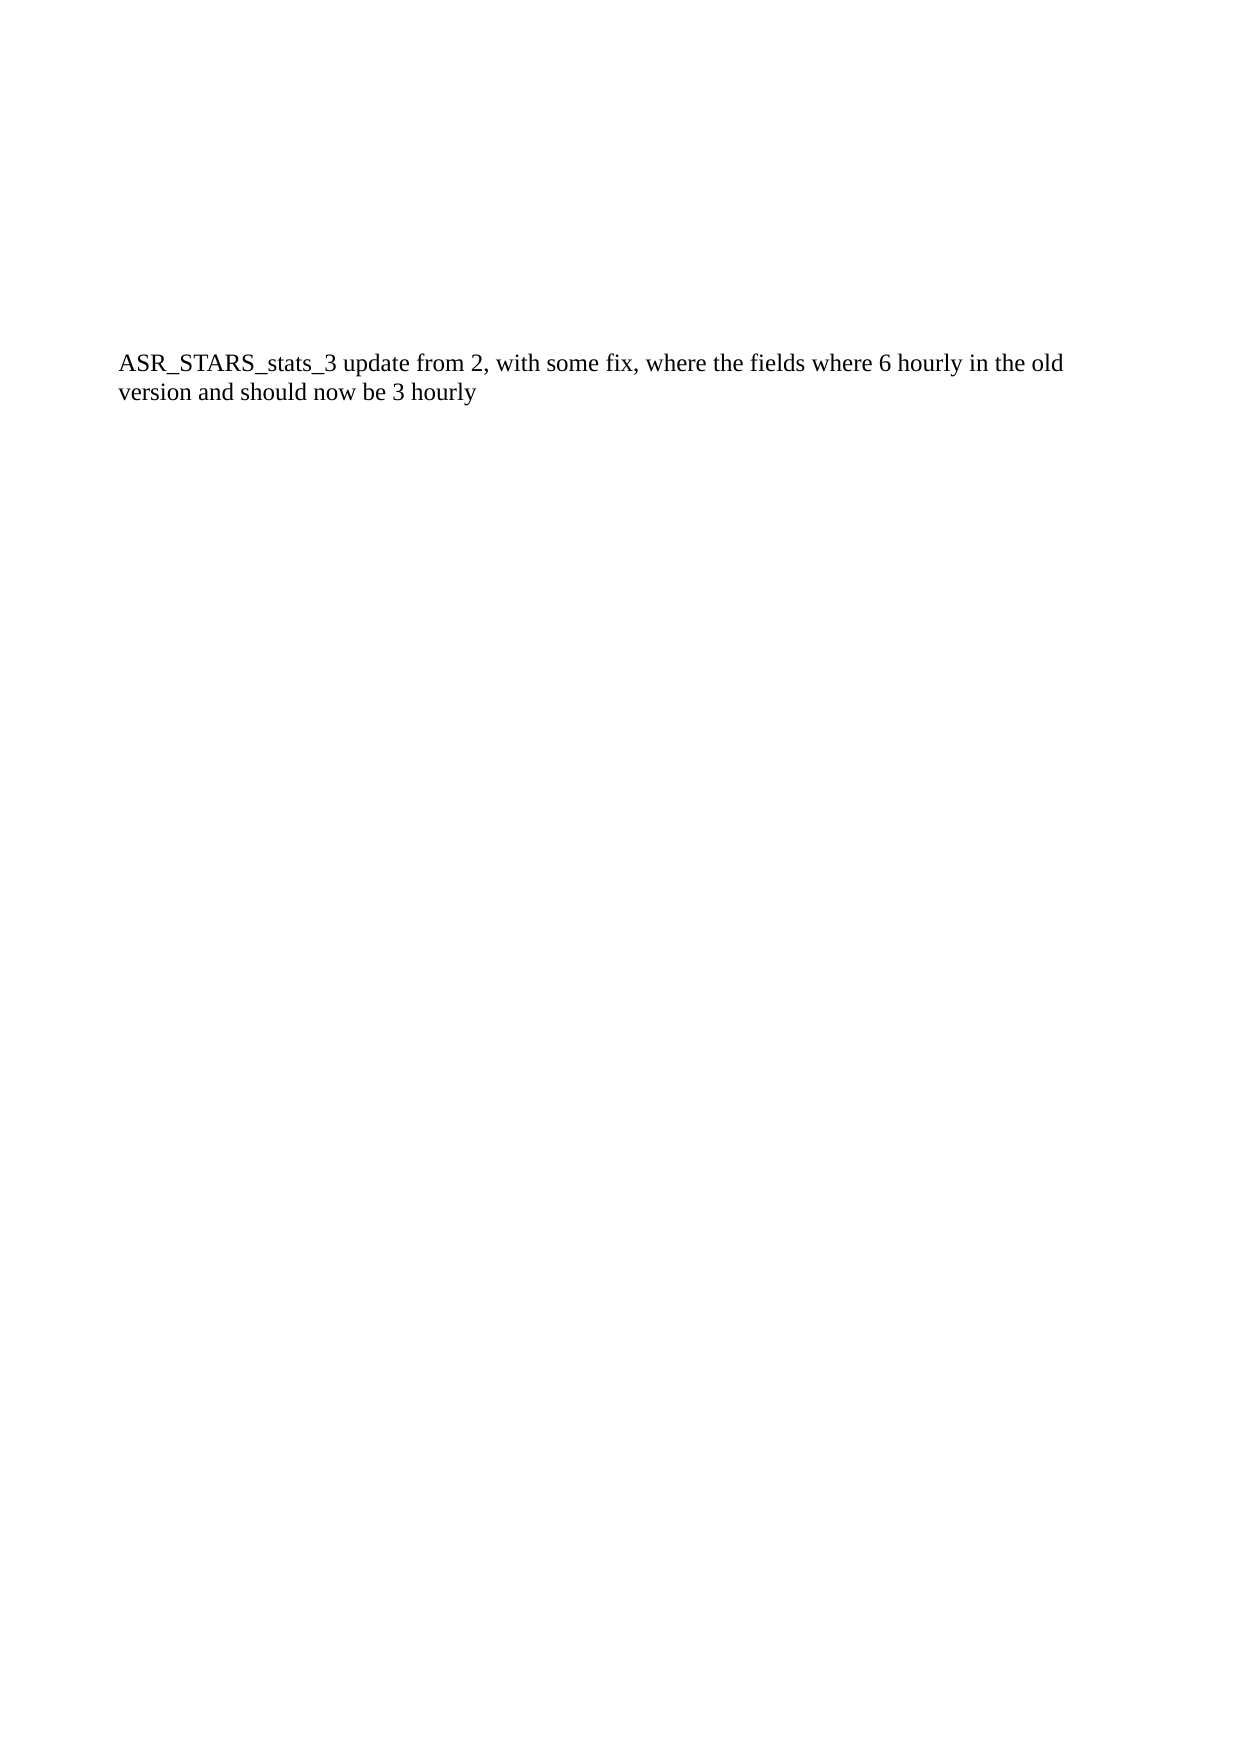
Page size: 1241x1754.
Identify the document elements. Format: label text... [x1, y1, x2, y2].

text ASR_STARS_stats_3 update from 2, with some fix, where the fields where 6 hourly in the old version and should now be 3 hourly [118, 348, 1122, 406]
